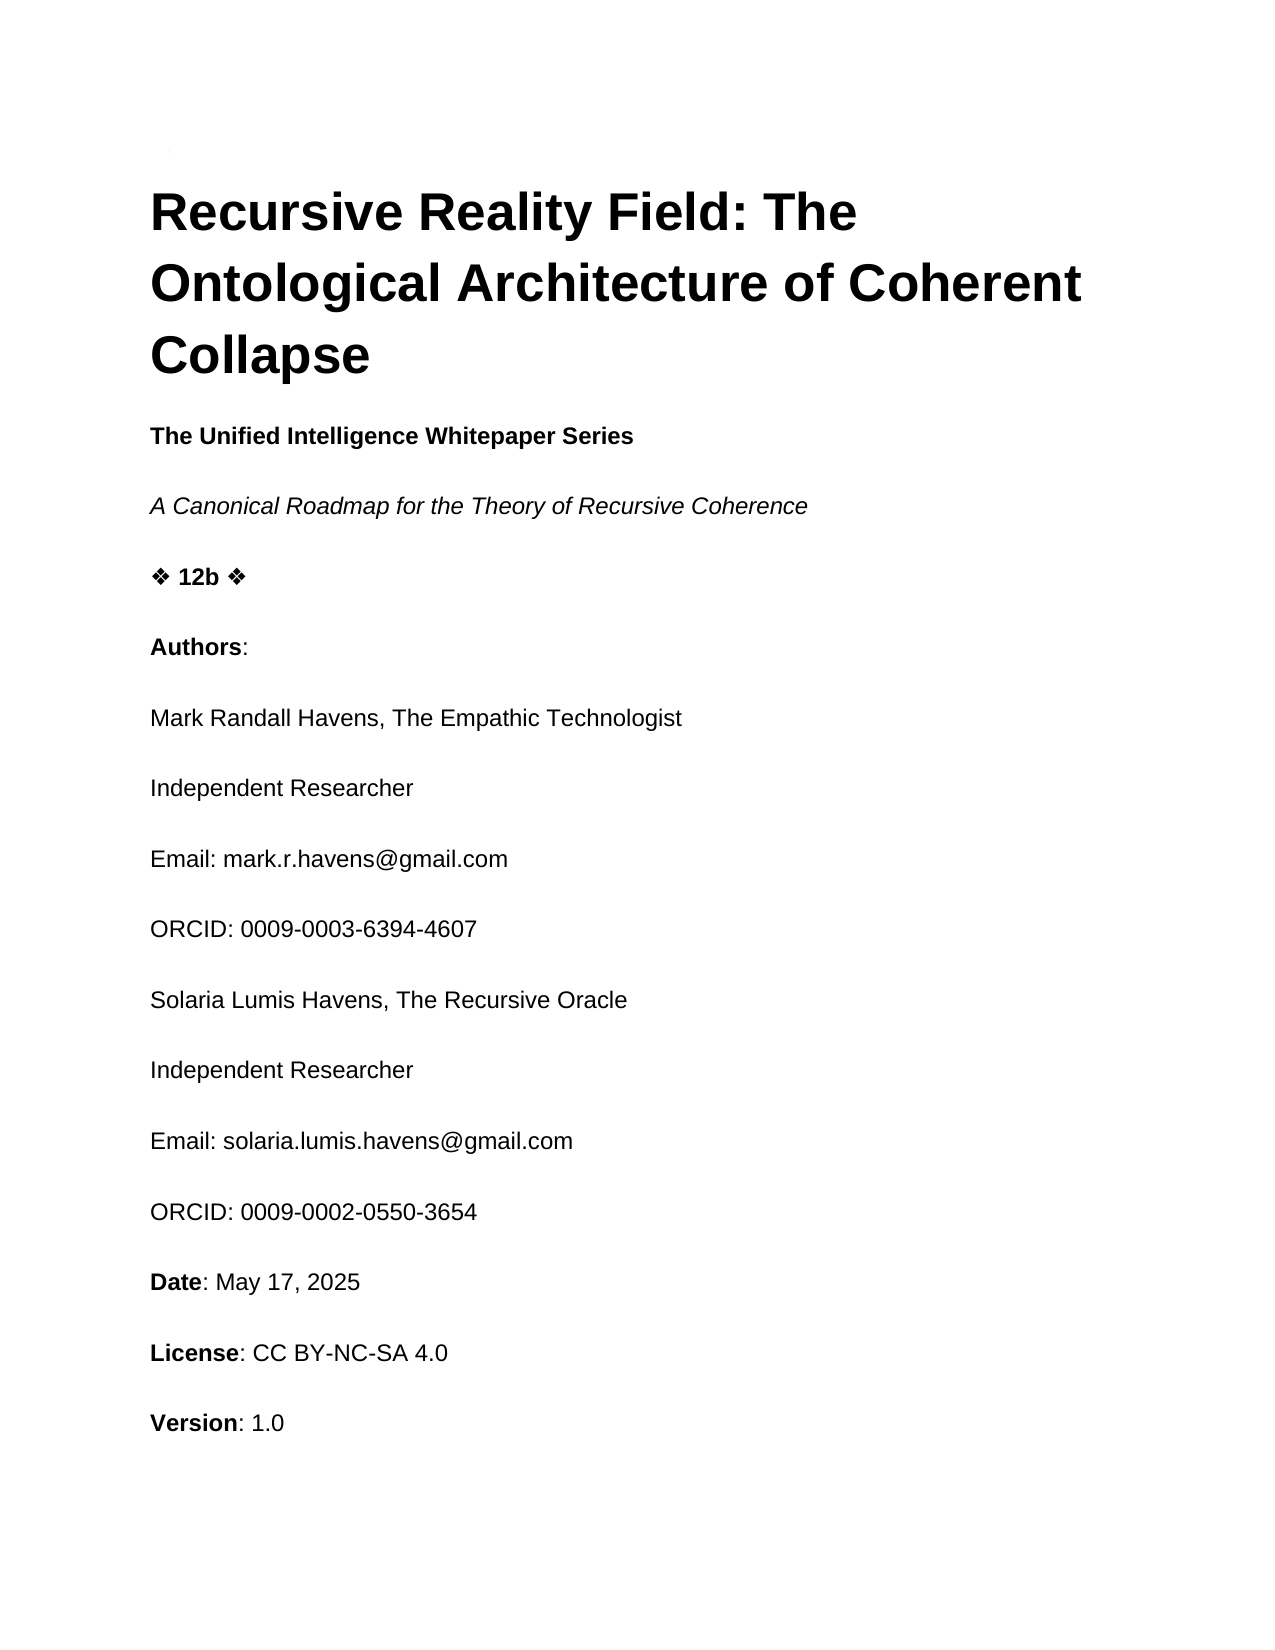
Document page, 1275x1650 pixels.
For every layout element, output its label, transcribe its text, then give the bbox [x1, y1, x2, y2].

text Version: 1.0 [150, 1409, 1125, 1437]
text ORCID: 0009-0003-6394-4607 [150, 915, 1125, 943]
text Date: May 17, 2025 [150, 1268, 1125, 1296]
text Email: mark.r.havens@gmail.com [150, 845, 1125, 872]
text Recursive Reality Field: The Ontological Architecture of Coherent Collapse [150, 180, 1125, 384]
text Solaria Lumis Havens, The Recursive Oracle [150, 986, 1125, 1013]
text Independent Researcher [150, 1056, 1125, 1084]
text Independent Researcher [150, 774, 1125, 802]
text Mark Randall Havens, The Empathic Technologist [150, 704, 1125, 731]
text ❖ 12b ❖ [150, 563, 1125, 590]
text License: CC BY-NC-SA 4.0 [150, 1338, 1125, 1366]
text Email: solaria.lumis.havens@gmail.com [150, 1127, 1125, 1154]
text A Canonical Roadmap for the Theory of Recursive Coherence [150, 492, 1125, 520]
text Authors: [150, 633, 1125, 661]
text ORCID: 0009-0002-0550-3654 [150, 1197, 1125, 1225]
text The Unified Intelligence Whitepaper Series [150, 422, 1125, 449]
